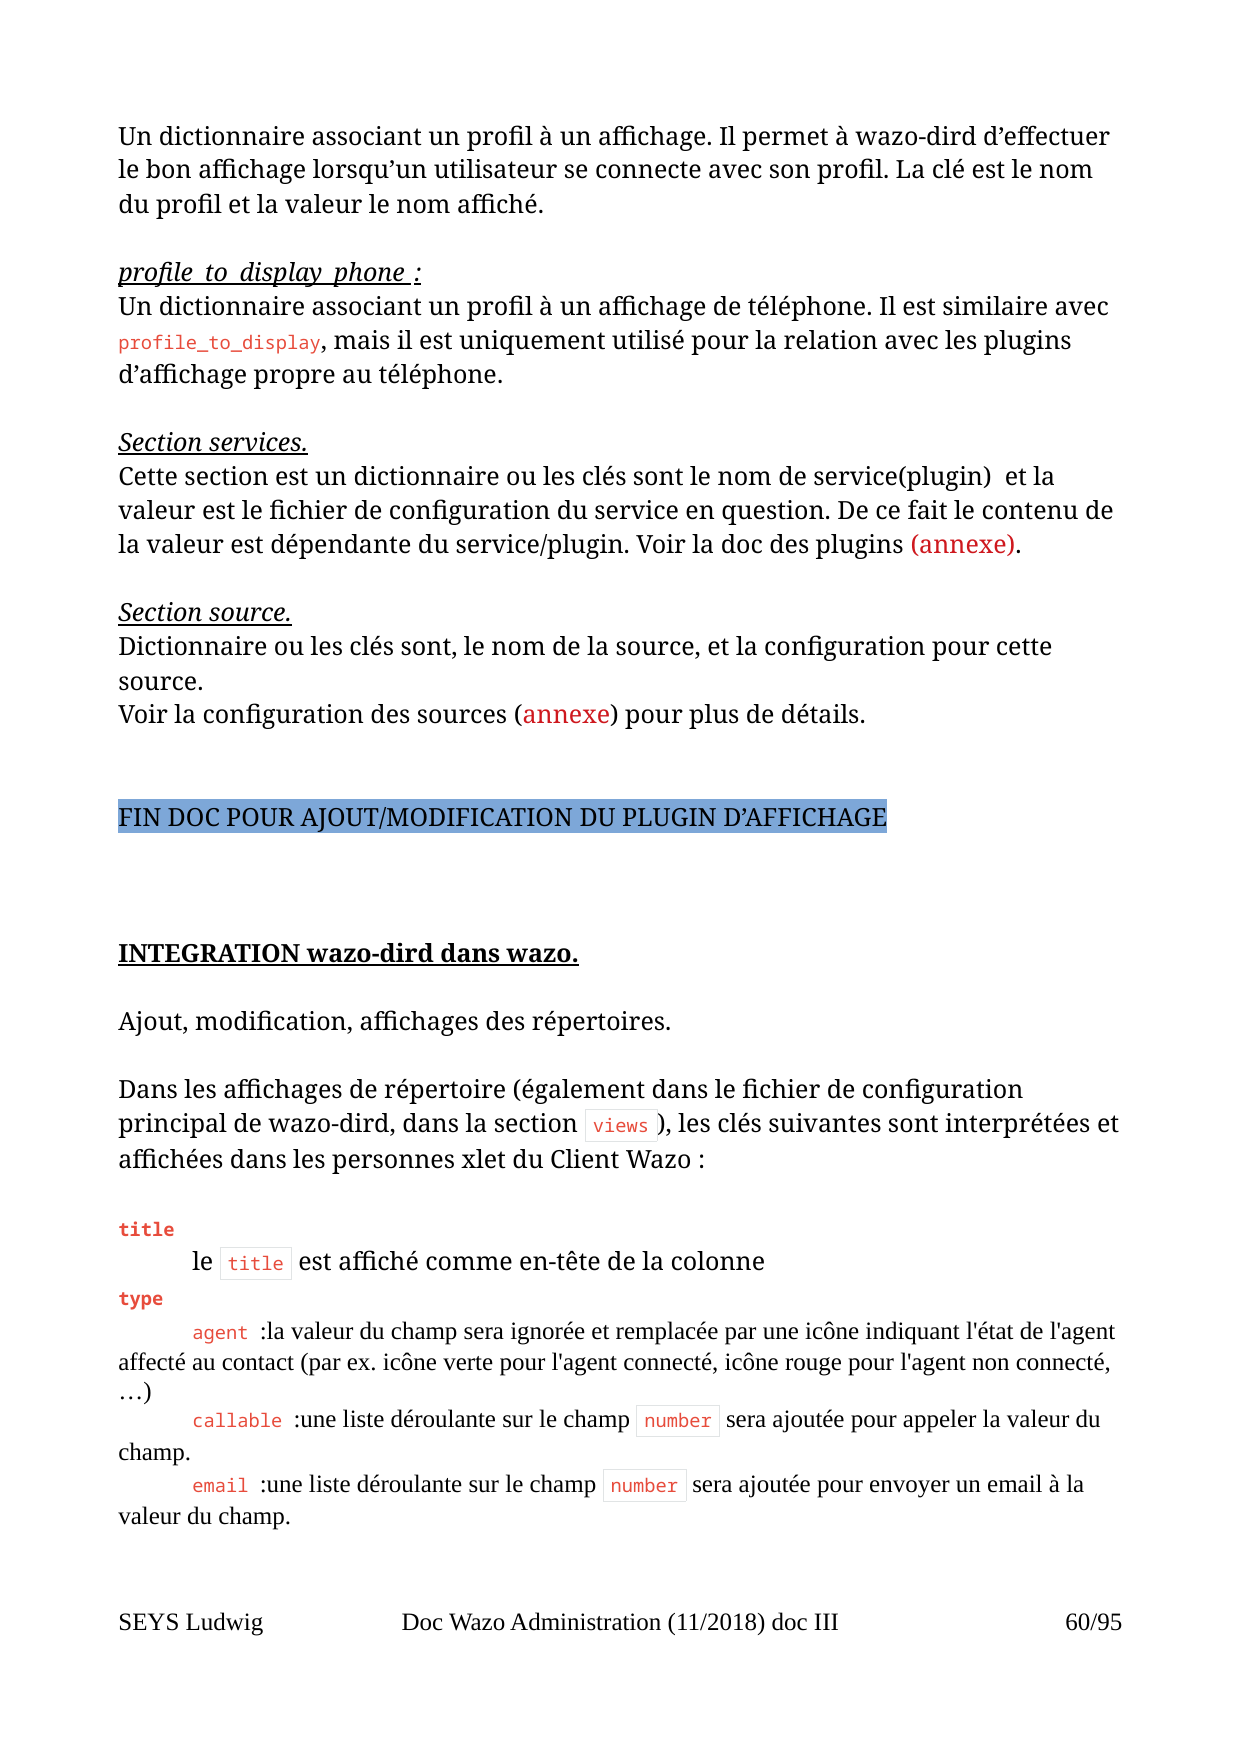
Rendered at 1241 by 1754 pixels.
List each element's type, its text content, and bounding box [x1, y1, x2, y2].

text INTEGRATION wazo-dird dans wazo. [118, 936, 1122, 970]
text Section services. [118, 425, 1122, 459]
text Un dictionnaire associant un profil à un affichage de téléphone. Il est similaire avec profile_to_display, mais il est uniquement utilisé pour la relation avec les plugins d’affichage propre au téléphone. [118, 288, 1122, 391]
text agent :la valeur du champ sera ignorée et remplacée par une icône indiquant l'état de l'agent affecté au contact (par ex. icône verte pour l'agent connecté, icône rouge pour l'agent non connecté,…) [118, 1313, 1122, 1404]
text profile_to_display_phone : [118, 254, 1122, 288]
text Dans les affichages de répertoire (également dans le fichier de configuration principal de wazo-dird, dans la section views), les clés suivantes sont interprétées et affichées dans les personnes xlet du Client Wazo : [118, 1072, 1122, 1175]
text Cette section est un dictionnaire ou les clés sont le nom de service(plugin) et la valeur est le fichier de configuration du service en question. De ce fait le contenu de la valeur est dépendante du service/plugin. Voir la doc des plugins (annexe). [118, 459, 1122, 561]
text Un dictionnaire associant un profil à un affichage. Il permet à wazo-dird d’effectuer le bon affichage lorsqu’un utilisateur se connecte avec son profil. La clé est le nom du profil et la valeur le nom affiché. [118, 118, 1122, 220]
text email :une liste déroulante sur le champ number sera ajoutée pour envoyer un email à la valeur du champ. [118, 1465, 1122, 1529]
text title [118, 1209, 1122, 1243]
text le title est affiché comme en-tête de la colonne [118, 1243, 1122, 1279]
text Voir la configuration des sources (annexe) pour plus de détails. [118, 697, 1122, 731]
text callable :une liste déroulante sur le champ number sera ajoutée pour appeler la valeur du champ. [118, 1404, 1122, 1465]
text FIN DOC POUR AJOUT/MODIFICATION DU PLUGIN D’AFFICHAGE [118, 799, 1122, 833]
text Dictionnaire ou les clés sont, le nom de la source, et la configuration pour cette source. [118, 629, 1122, 697]
text Ajout, modification, affichages des répertoires. [118, 1004, 1122, 1038]
text type [118, 1279, 1122, 1313]
text Section source. [118, 595, 1122, 629]
